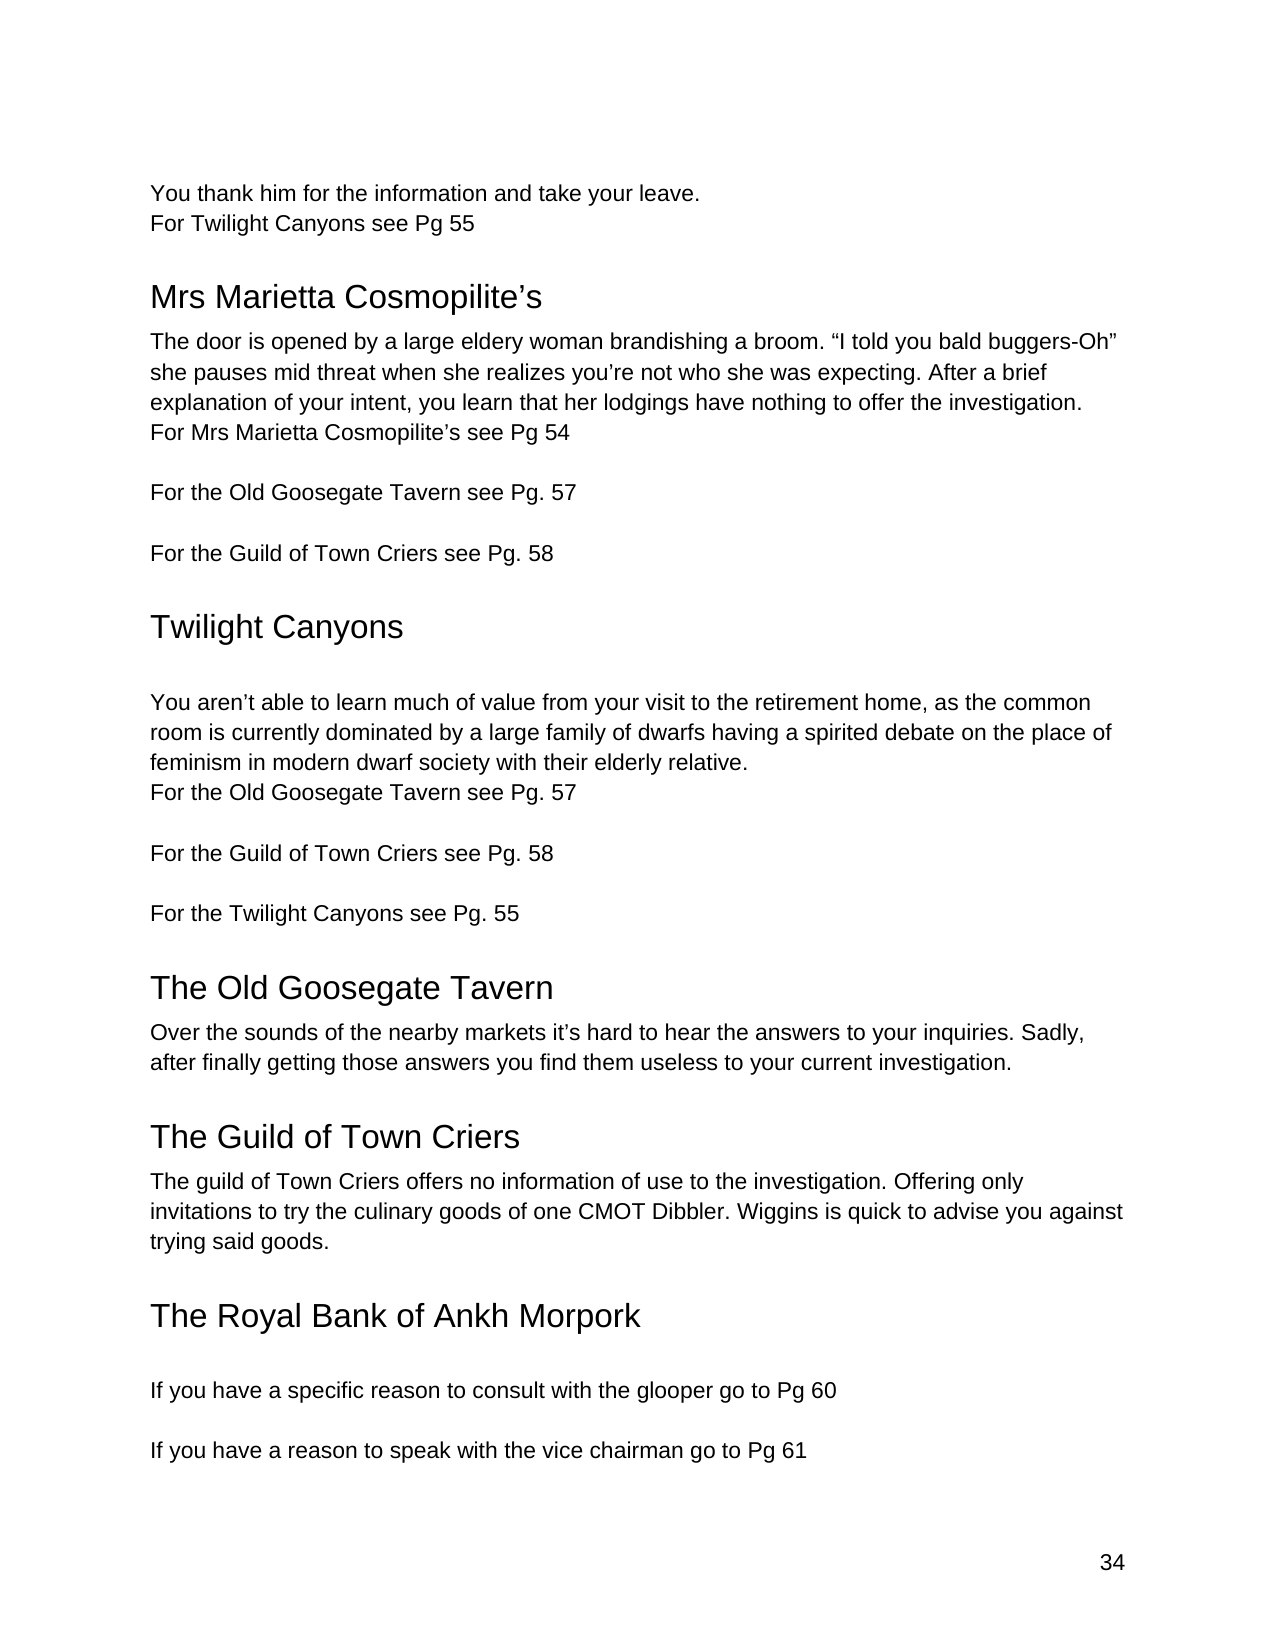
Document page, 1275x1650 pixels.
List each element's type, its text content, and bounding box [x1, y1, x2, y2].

subtitle Mrs Marietta Cosmopilite’s [150, 277, 1125, 316]
text For the Old Goosegate Tavern see Pg. 57 [150, 779, 1125, 806]
text For the Old Goosegate Tavern see Pg. 57 [150, 479, 1125, 506]
text If you have a reason to speak with the vice chairman go to Pg 61 [150, 1437, 1125, 1464]
subtitle The Royal Bank of Ankh Morpork [150, 1296, 1125, 1334]
text The door is opened by a large eldery woman brandishing a broom. “I told you bald buggers-Oh” she pauses mid threat when she realizes you’re not who she was expecting. After a brief explanation of your intent, you learn that her lodgings have nothing to offer the investigation. [150, 328, 1125, 415]
text You thank him for the information and take your leave. [150, 179, 1125, 206]
text For Twilight Canyons see Pg 55 [150, 210, 1125, 236]
subtitle Twilight Canyons [150, 607, 1125, 646]
text For the Twilight Canyons see Pg. 55 [150, 900, 1125, 926]
text If you have a specific reason to consult with the glooper go to Pg 60 [150, 1377, 1125, 1403]
text You aren’t able to learn much of value from your visit to the retirement home, as the common room is currently dominated by a large family of dwarfs having a spirited debate on the place of feminism in modern dwarf society with their elderly relative. [150, 689, 1125, 775]
subtitle The Guild of Town Criers [150, 1117, 1125, 1155]
text For the Guild of Town Criers see Pg. 58 [150, 840, 1125, 866]
text Over the sounds of the nearby markets it’s hard to hear the answers to your inquiries. Sadly, after finally getting those answers you find them useless to your current investigation. [150, 1019, 1125, 1075]
text For the Guild of Town Criers see Pg. 58 [150, 540, 1125, 566]
subtitle The Old Goosegate Tavern [150, 968, 1125, 1006]
text The guild of Town Criers offers no information of use to the investigation. Offering only invitations to try the culinary goods of one CMOT Dibbler. Wiggins is quick to advise you against trying said goods. [150, 1168, 1125, 1254]
text For Mrs Marietta Cosmopilite’s see Pg 54 [150, 419, 1125, 445]
